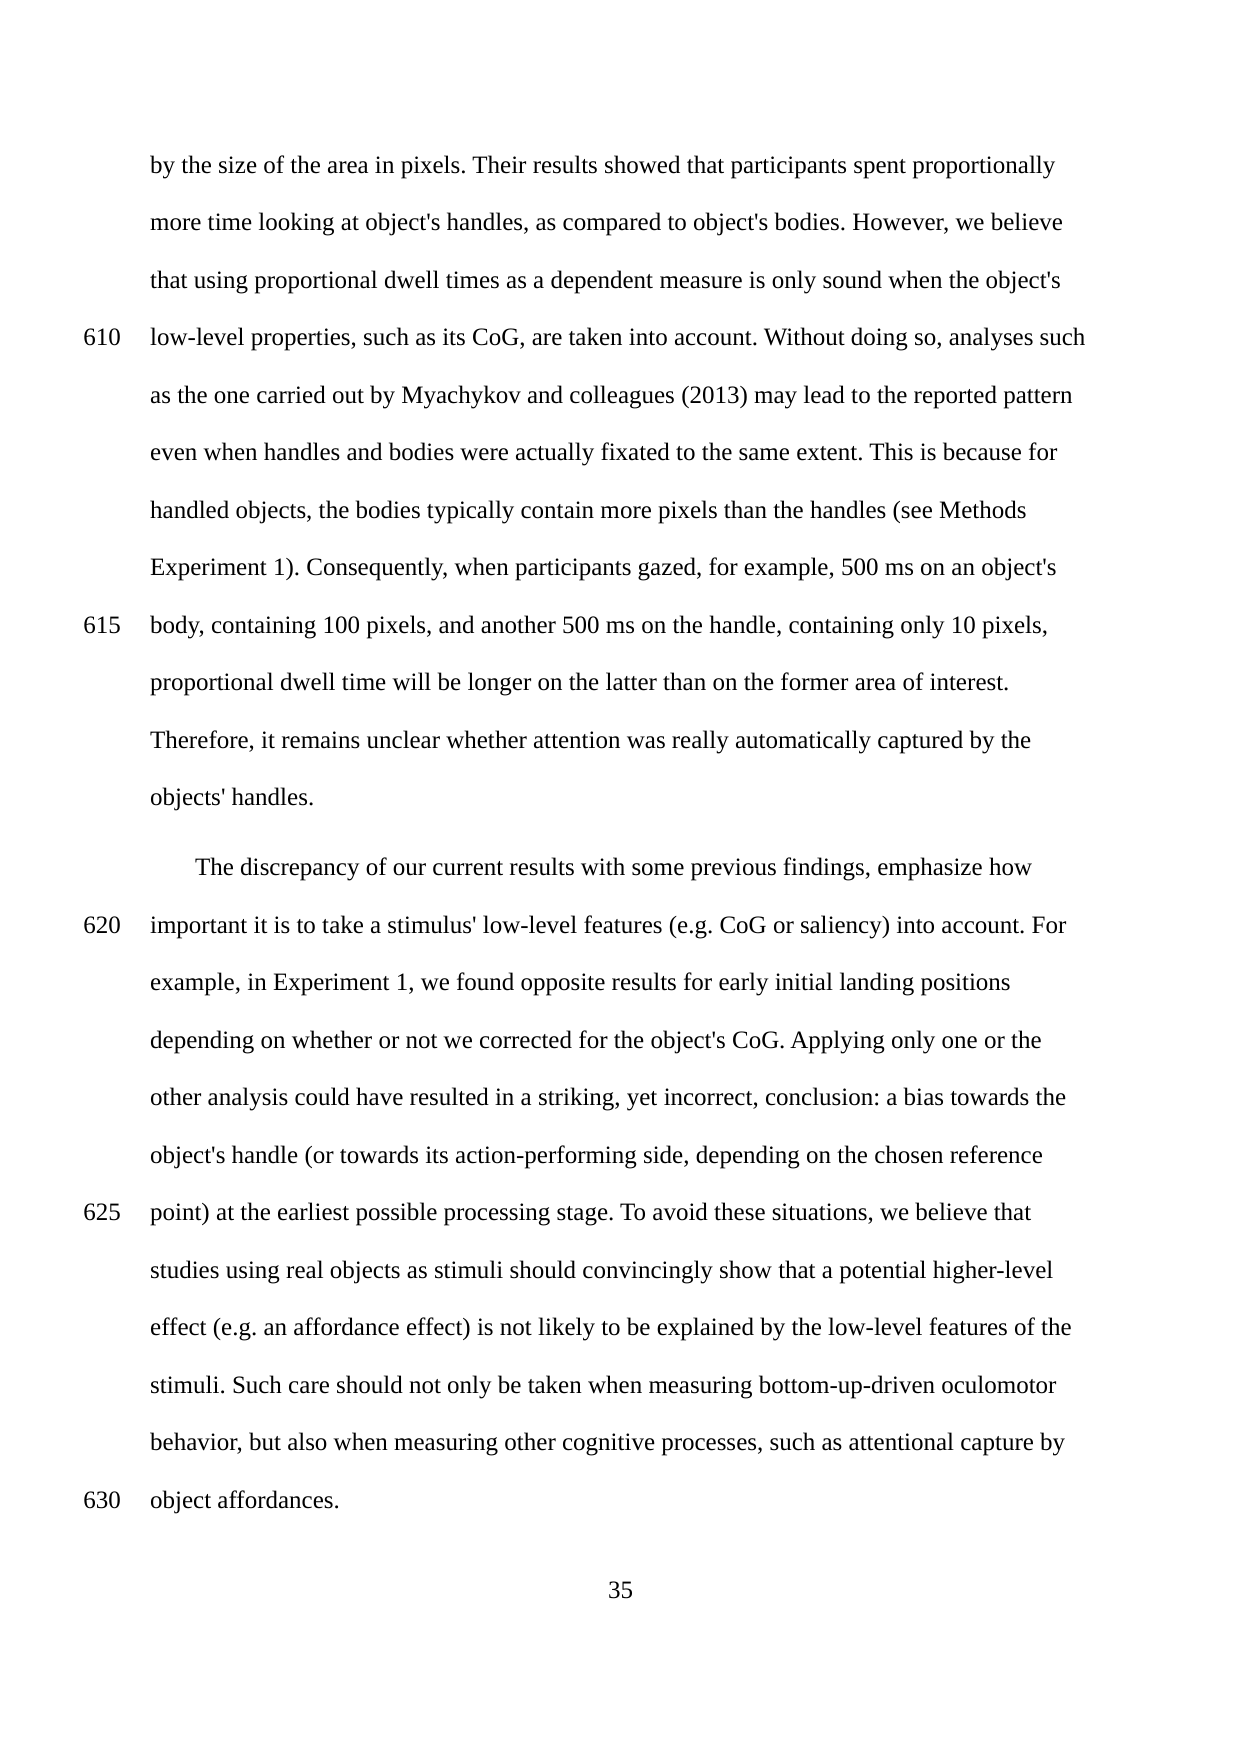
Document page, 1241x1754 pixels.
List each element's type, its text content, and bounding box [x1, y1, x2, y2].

text The discrepancy of our current results with some previous findings, emphasize how important it is to take a stimulus' low-level features (e.g. CoG or saliency) into account. For example, in Experiment 1, we found opposite results for early initial landing positions depending on whether or not we corrected for the object's CoG. Applying only one or the other analysis could have resulted in a striking, yet incorrect, conclusion: a bias towards the object's handle (or towards its action-performing side, depending on the chosen reference point) at the earliest possible processing stage. To avoid these situations, we believe that studies using real objects as stimuli should convincingly show that a potential higher-level effect (e.g. an affordance effect) is not likely to be explained by the low-level features of the stimuli. Such care should not only be taken when measuring bottom-up-driven oculomotor behavior, but also when measuring other cognitive processes, such as attentional capture by object affordances. [150, 852, 1091, 1514]
text by the size of the area in pixels. Their results showed that participants spent proportionally more time looking at object's handles, as compared to object's bodies. However, we believe that using proportional dwell times as a dependent measure is only sound when the object's low-level properties, such as its CoG, are taken into account. Without doing so, analyses such as the one carried out by Myachykov and colleagues (2013) may lead to the reported pattern even when handles and bodies were actually fixated to the same extent. This is because for handled objects, the bodies typically contain more pixels than the handles (see Methods Experiment 1). Consequently, when participants gazed, for example, 500 ms on an object's body, containing 100 pixels, and another 500 ms on the handle, containing only 10 pixels, proportional dwell time will be longer on the latter than on the former area of interest. Therefore, it remains unclear whether attention was really automatically captured by the objects' handles. [150, 150, 1091, 811]
